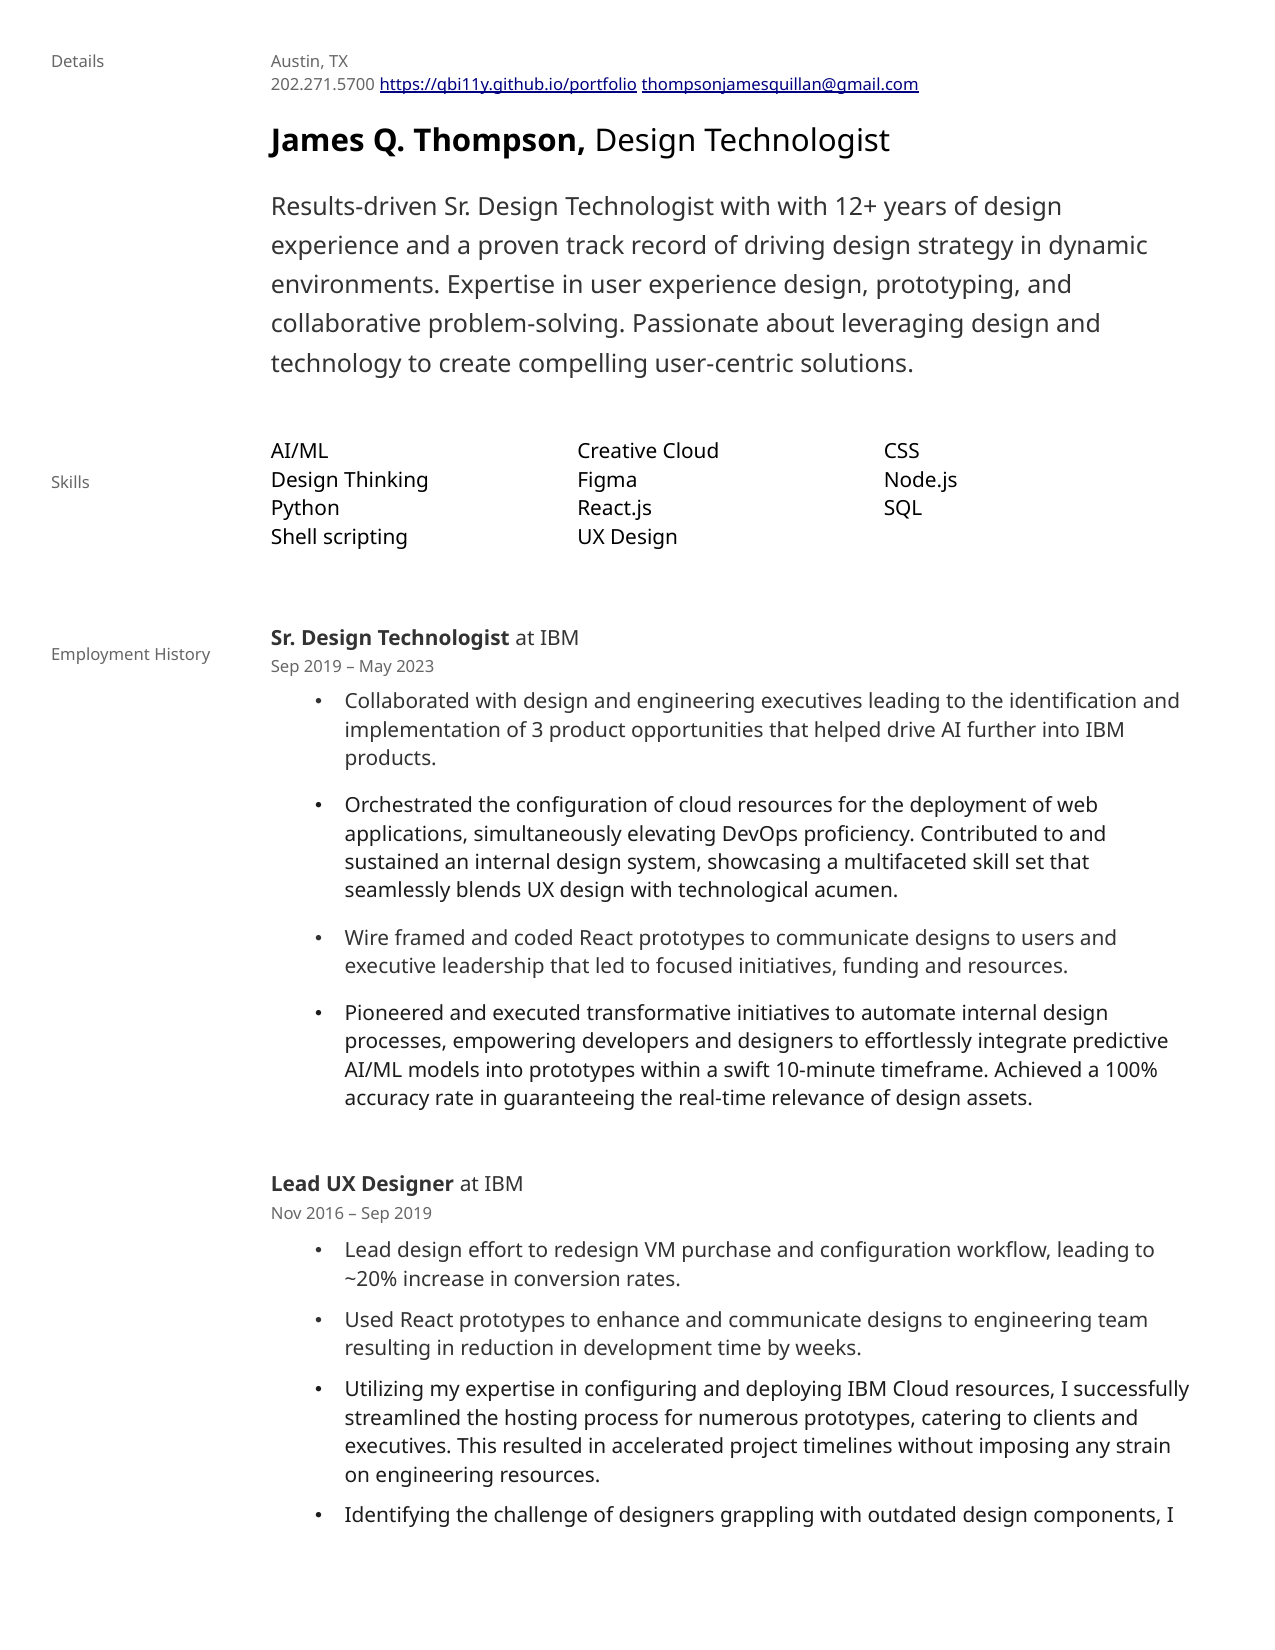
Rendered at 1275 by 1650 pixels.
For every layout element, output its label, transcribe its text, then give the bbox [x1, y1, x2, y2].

table_cell Figma [577, 465, 883, 493]
table_cell SQL [884, 494, 1190, 522]
table_header CSS [884, 437, 1190, 465]
table_header Austin, TX 202.271.5700 https://qbi11y.github.io/portfolio thompsonjamesquillan@gmail.com James Q. Thompson, Design Technologist Results-driven Sr. Design Technologist with with 12+ years of design experience and a proven track record of driving design strategy in dynamic environments. Expertise in user experience design, prototyping, and collaborative problem-solving. Passionate about leveraging design and technology to create compelling user-centric solutions. Sr. Design Technologist at IBM Sep 2019 – May 2023 Collaborated with design and engineering executives leading to the identification and implementation of 3 product opportunities that helped drive AI further into IBM products. Orchestrated the configuration of cloud resources for the deployment of web applications, simultaneously elevating DevOps proficiency. Contributed to and sustained an internal design system, showcasing a multifaceted skill set that seamlessly blends UX design with technological acumen. Wire framed and coded React prototypes to communicate designs to users and executive leadership that led to focused initiatives, funding and resources. Pioneered and executed transformative initiatives to automate internal design processes, empowering developers and designers to effortlessly integrate predictive AI/ML models into prototypes within a swift 10-minute timeframe. Achieved a 100% accuracy rate in guaranteeing the real-time relevance of design assets. Lead UX Designer at IBM Nov 2016 – Sep 2019 Lead design effort to redesign VM purchase and configuration workflow, leading to ~20% increase in conversion rates. Used React prototypes to enhance and communicate designs to engineering team resulting in reduction in development time by weeks. Utilizing my expertise in configuring and deploying IBM Cloud resources, I successfully streamlined the hosting process for numerous prototypes, catering to clients and executives. This resulted in accelerated project timelines without imposing any strain on engineering resources. Identifying the challenge of designers grappling with outdated design components, I initiated the developed of a CLI utility. This tool guaranteed designers access to the latest design components, preventing disruptions in presentations caused by outdated elements. The result: sustained focus on the task at hand, ensuring seamless collaboration and optimal user experiences. Facilitated design thinking workshops that helped design teams understand the problem space and develop user personas. Design Manager at Gravitant Aug 2014-Nov 2016 Spearheaded team that designed and developed platform that resulted in customers to reducing budget overruns by ~30% (Platform was crown jewel in acquisition). Engaged with executives and architects to build a cloud brokerage platform user experience strategy. Created full-stack responsive interactive wireframe prototypes the helped the sales team close deals. Created scenarios used to generate compelling cloud brokerage use cases. Engaged with architects and developers to implement proper front-end technologies and a reusable component library. Lead User Experience Designer at RxNetwork Feb 2014 – July 2014 Design healthcare-focused mobile and web applications. Execute and evangelize design strategy. Create scenarios used to generate compelling use cases. Engage with executives to ensure designs provide value to users and address business cases. Engage with the development team to ensure accurate design implementation. Principal Interaction Designer at Dell Aug 2011 – Feb 2014 Designed compelling user interfaces for converged infrastructure management software. Created functional prototypes, wireframes, click-throughs, and mockups. Participated in user research efforts to gain a better understanding of users to ensure the delivery of optimal user experience. Engaged with Marketing and Engineering to translate business needs into product features. Built relationships with stakeholders outside of the design group to ensure user feedback is applied to the product offerings. User Experience Manager at HP Jun 2008 – Aug 2011 Defined and managed overall user experience strategy for enterprise & SMB software applications. Created user scenarios functional prototypes, wireframes, click-throughs, and mockups. Initiated and participated in contextual customer research to assist in gathering requirements and use cases. Led design efforts and managed tactical user interface work for enterprise touchscreen displays. Effectively managed budgets ranging from $75k - $750k and large-scale projects (5-7 person teams). Bachelor of Environmental Design in Architecture, North Carolina State University Bachelor of Environmental Design in Architecture, North Carolina State University Data Engineering w/ SQL and AWS University of Texas at Austin Data Analytics Certification Makersquare Front-End Development Cradle for portable server monitor A physical housing for a digital server offering [271, 50, 1190, 1553]
table_header Details Skills Employment History [51, 50, 271, 1553]
table_cell [577, 556, 883, 590]
table_cell [271, 556, 577, 590]
table_header Creative Cloud [577, 437, 883, 465]
table_cell Python [271, 494, 577, 522]
table_header AI/ML [271, 437, 577, 465]
table_cell React.js [577, 494, 883, 522]
table_cell Shell scripting [271, 522, 577, 556]
table_cell Design Thinking [271, 465, 577, 493]
table_cell [884, 556, 1190, 590]
table_cell Node.js [884, 465, 1190, 493]
table_cell [884, 522, 1190, 556]
table_cell UX Design [577, 522, 883, 556]
